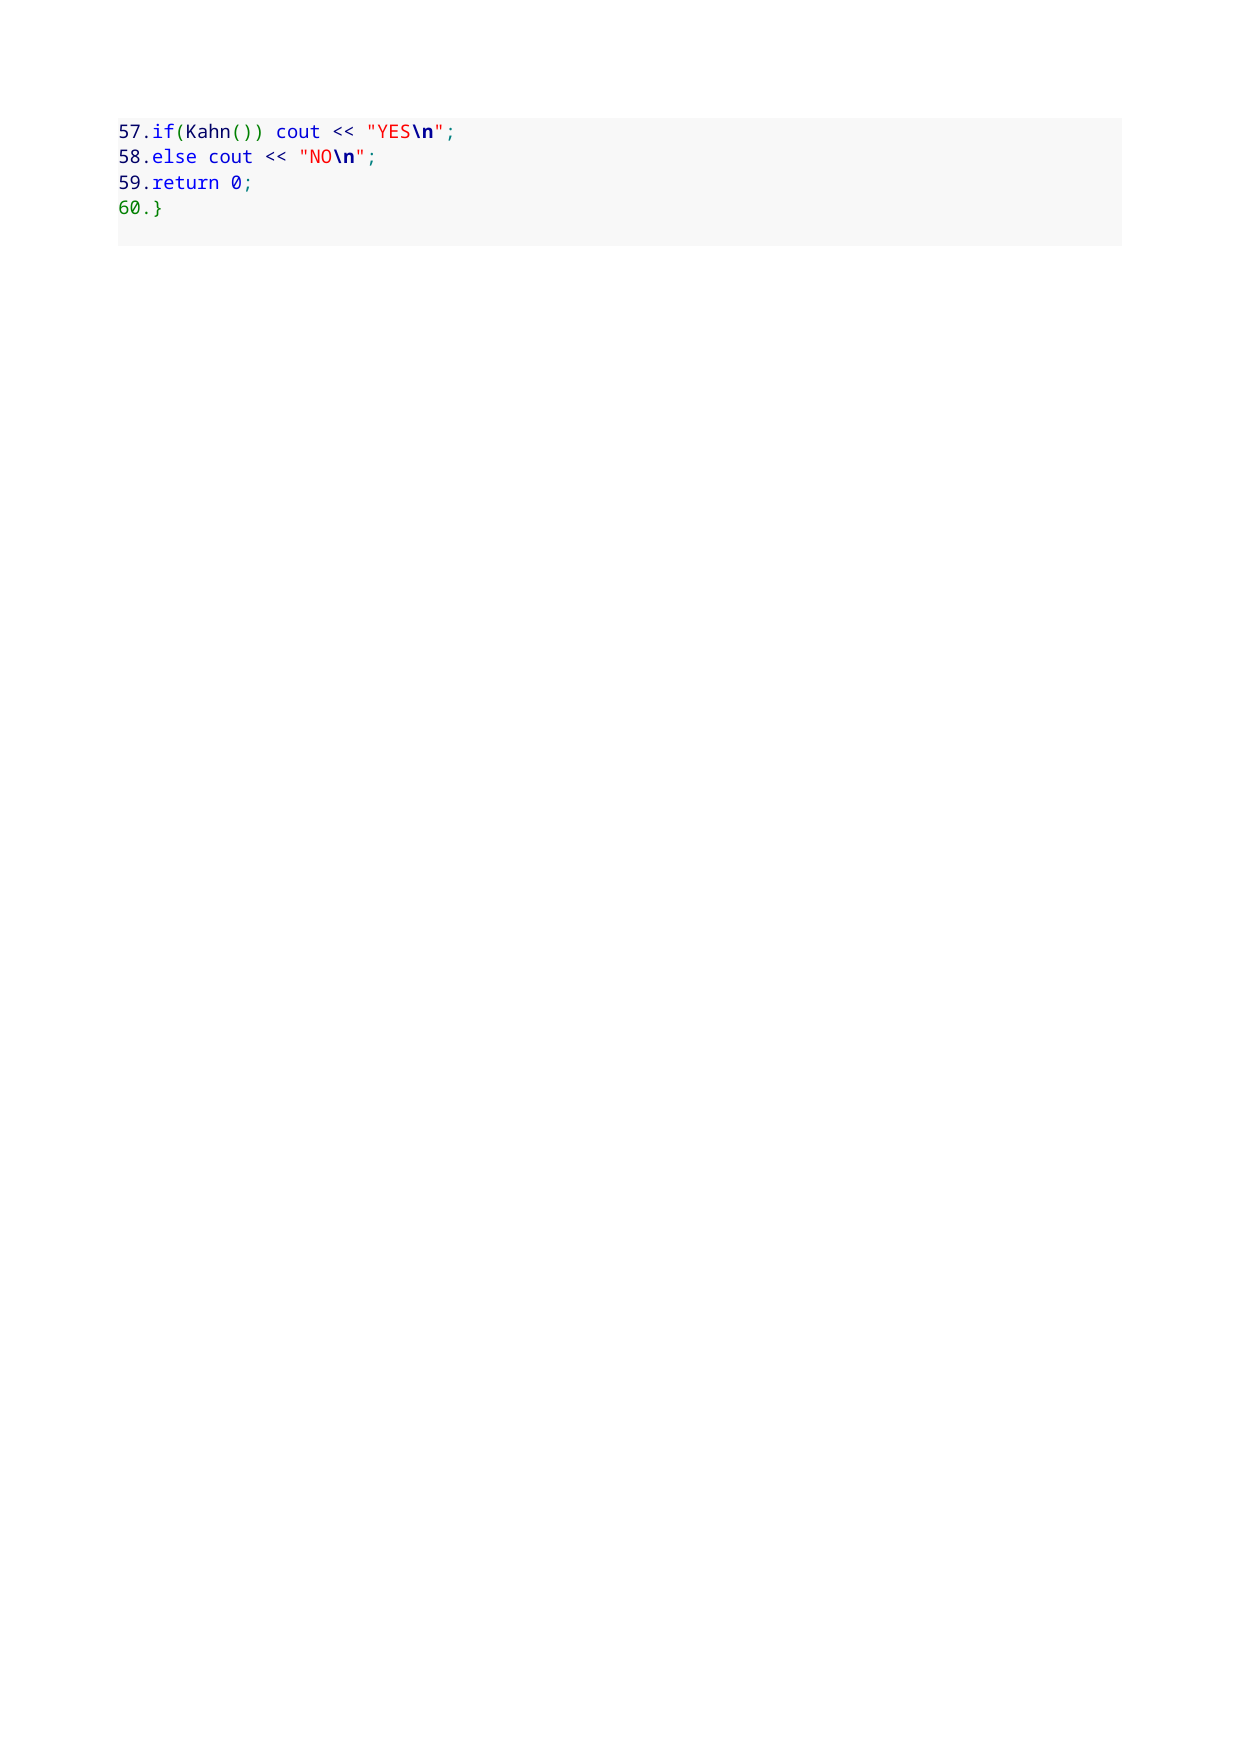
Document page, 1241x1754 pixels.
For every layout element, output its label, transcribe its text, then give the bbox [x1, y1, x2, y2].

list return 0; [118, 169, 1122, 195]
list else cout << "NO\n"; [118, 144, 1122, 169]
list if(Kahn()) cout << "YES\n"; [118, 118, 1122, 144]
list } [118, 195, 1122, 246]
